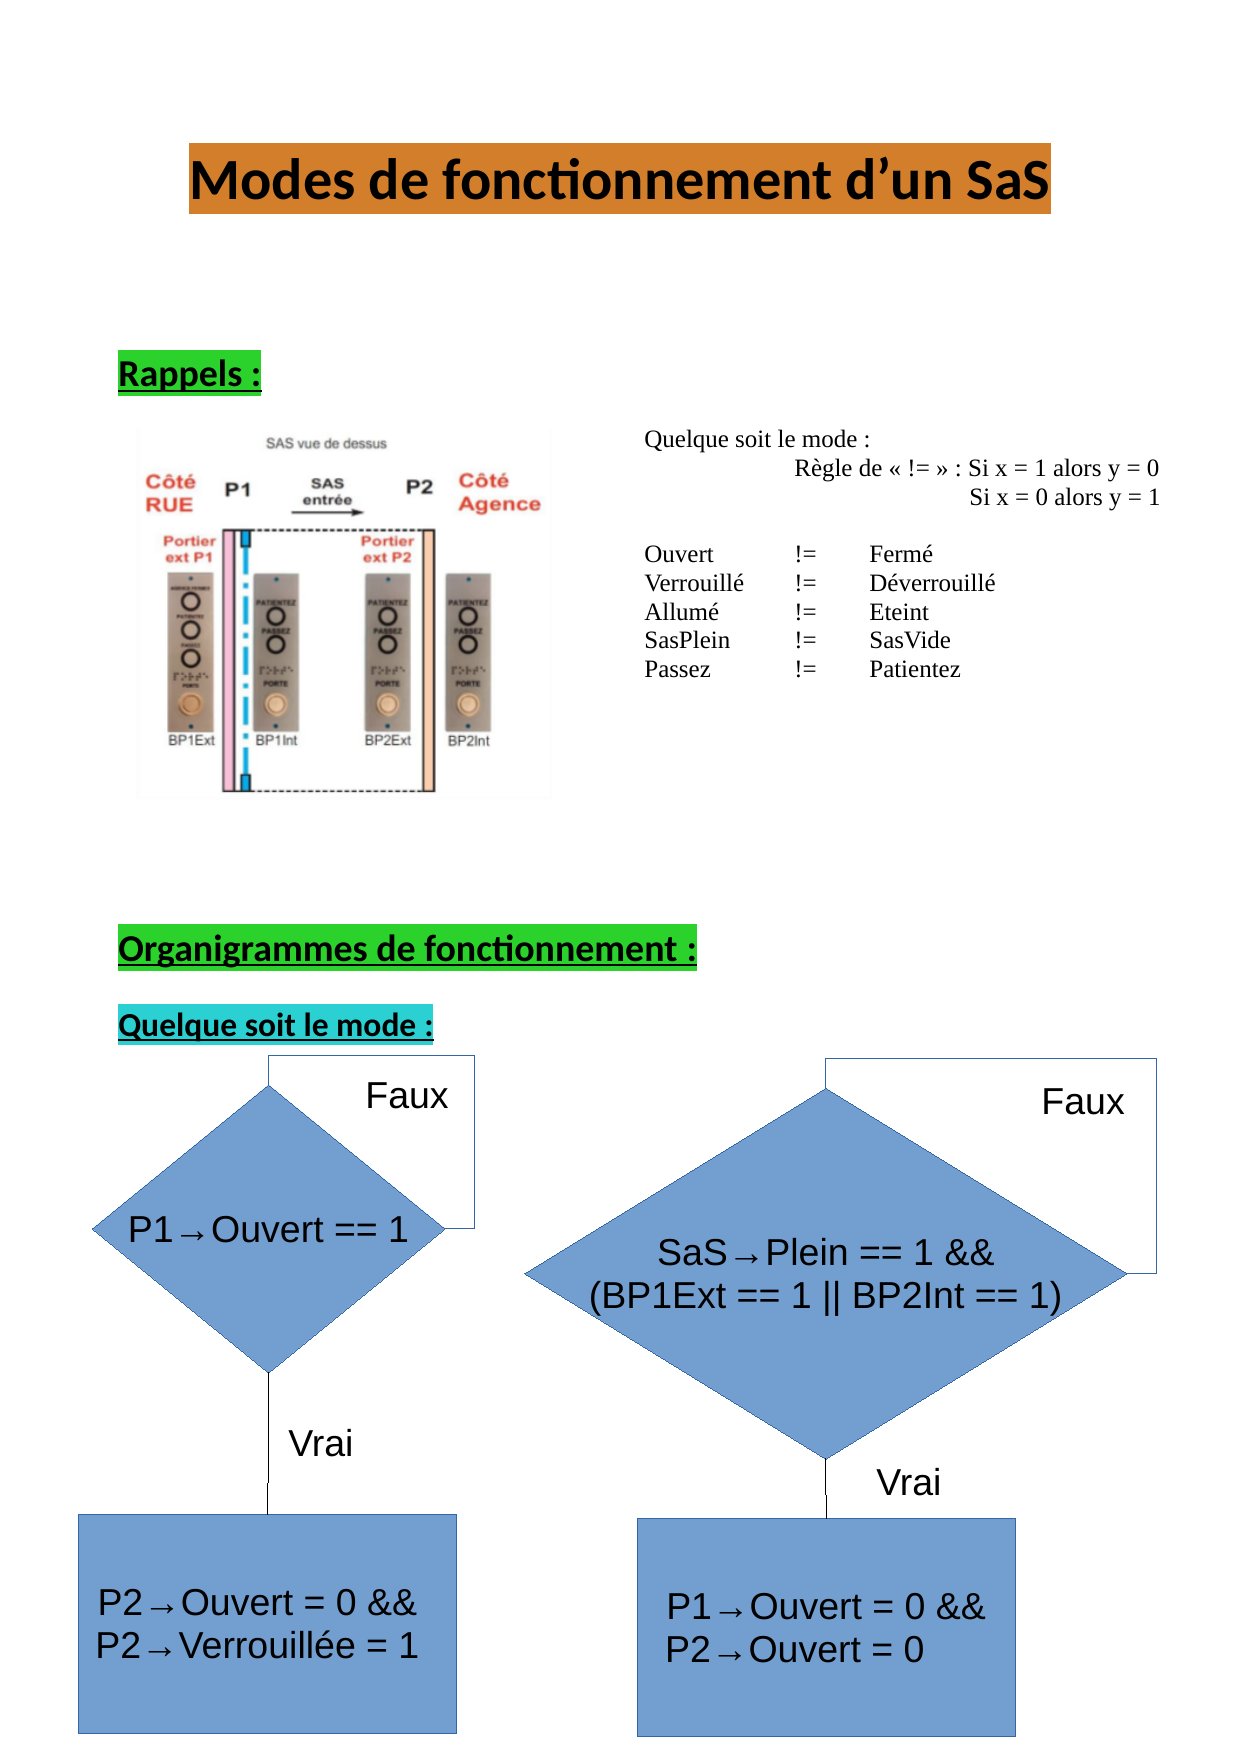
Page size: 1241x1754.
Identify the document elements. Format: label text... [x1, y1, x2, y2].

subtitle Organigrammes de fonctionnement : [697, 924, 1122, 971]
subtitle Rappels : [261, 350, 1122, 396]
picture [125, 429, 554, 818]
subtitle Quelque soit le mode : [433, 1004, 1122, 1045]
title Modes de fonctionnement d’un SaS [118, 143, 189, 214]
title Modes de fonctionnement d’un SaS [1051, 143, 1122, 214]
